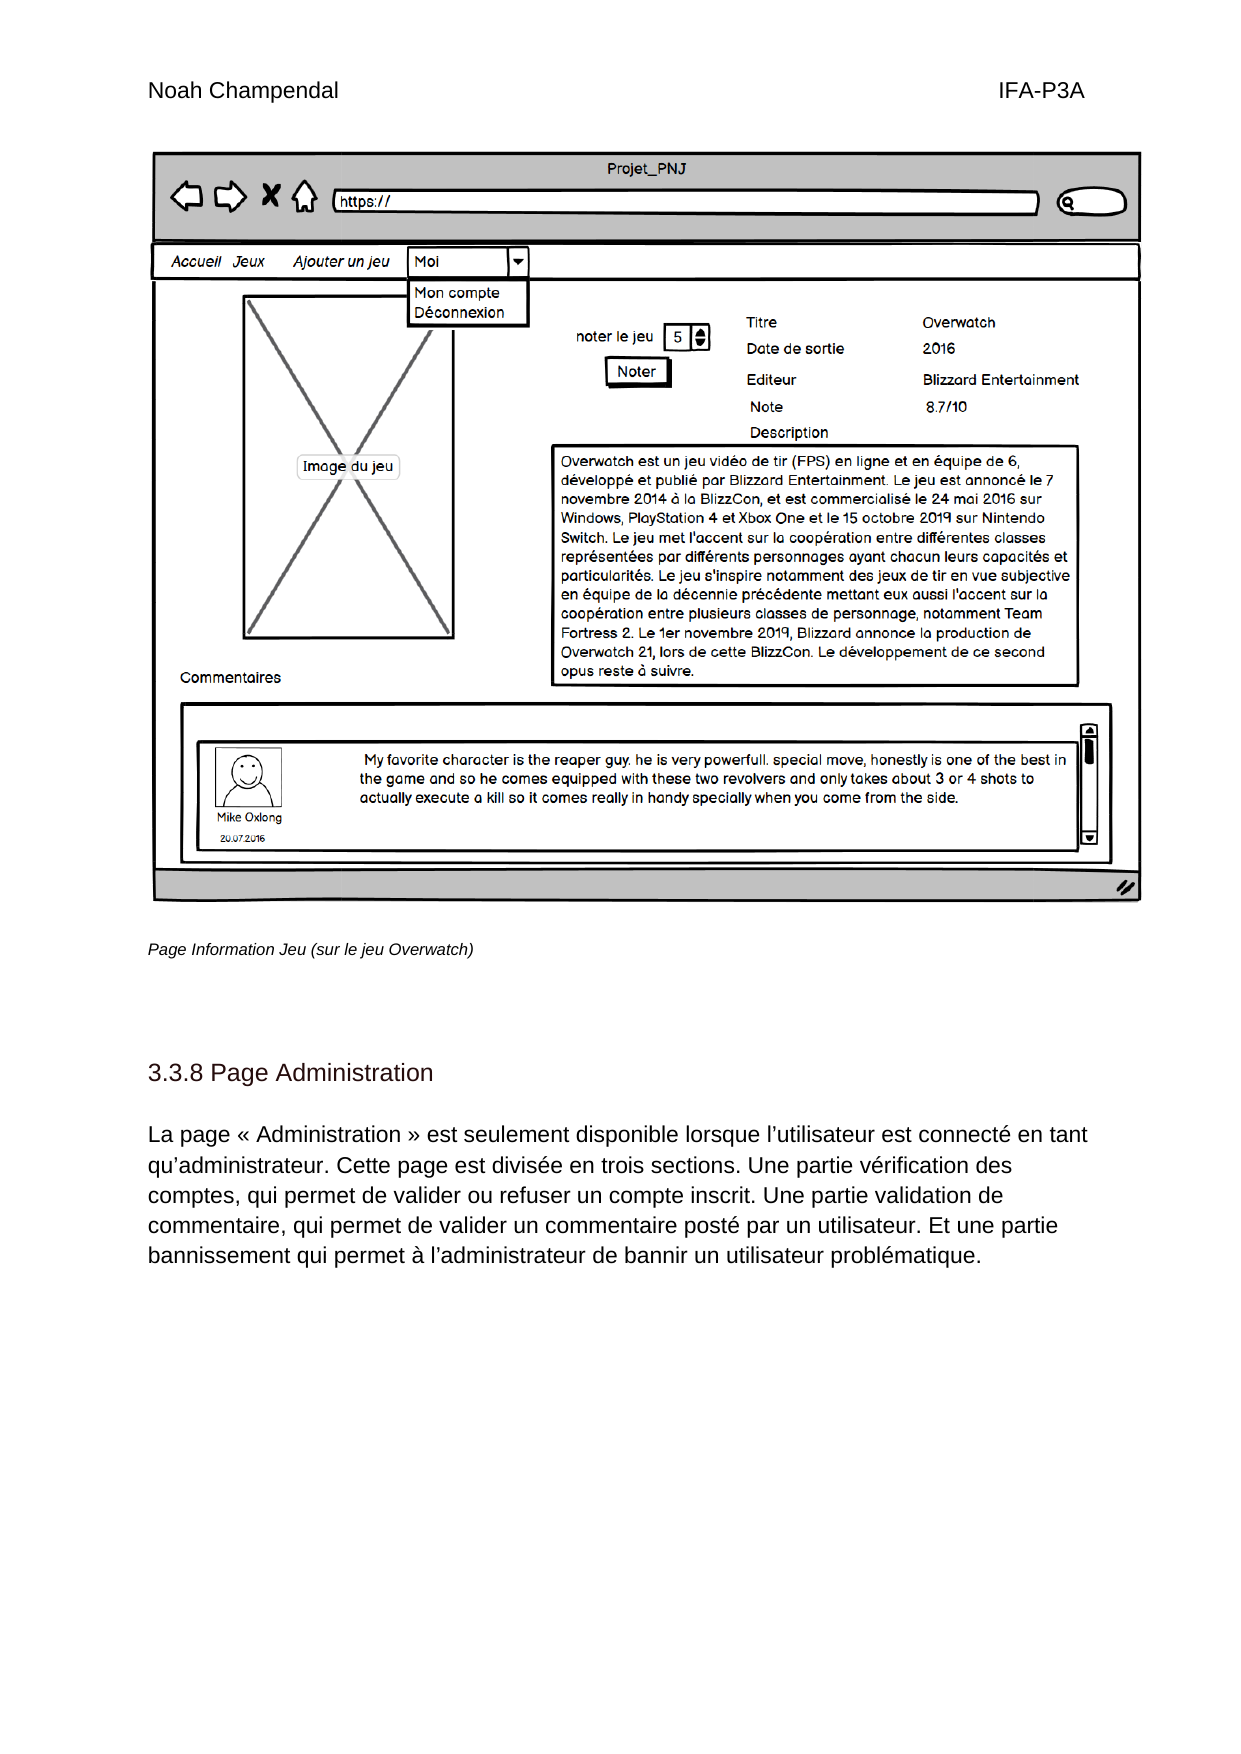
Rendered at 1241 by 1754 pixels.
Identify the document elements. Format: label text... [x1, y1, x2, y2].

text La page « Administration » est seulement disponible lorsque l’utilisateur est connecté en tant qu’administrateur. Cette page est divisée en trois sections. Une partie vérification des comptes, qui permet de valider ou refuser un compte inscrit. Une partie validation de commentaire, qui permet de valider un commentaire posté par un utilisateur. Et une partie bannissement qui permet à l’administrateur de bannir un utilisateur problématique. [148, 1091, 1093, 1268]
text Page Information Jeu (sur le jeu Overwatch) [148, 939, 1093, 958]
subtitle 3.3.8 Page Administration [148, 1058, 1093, 1087]
